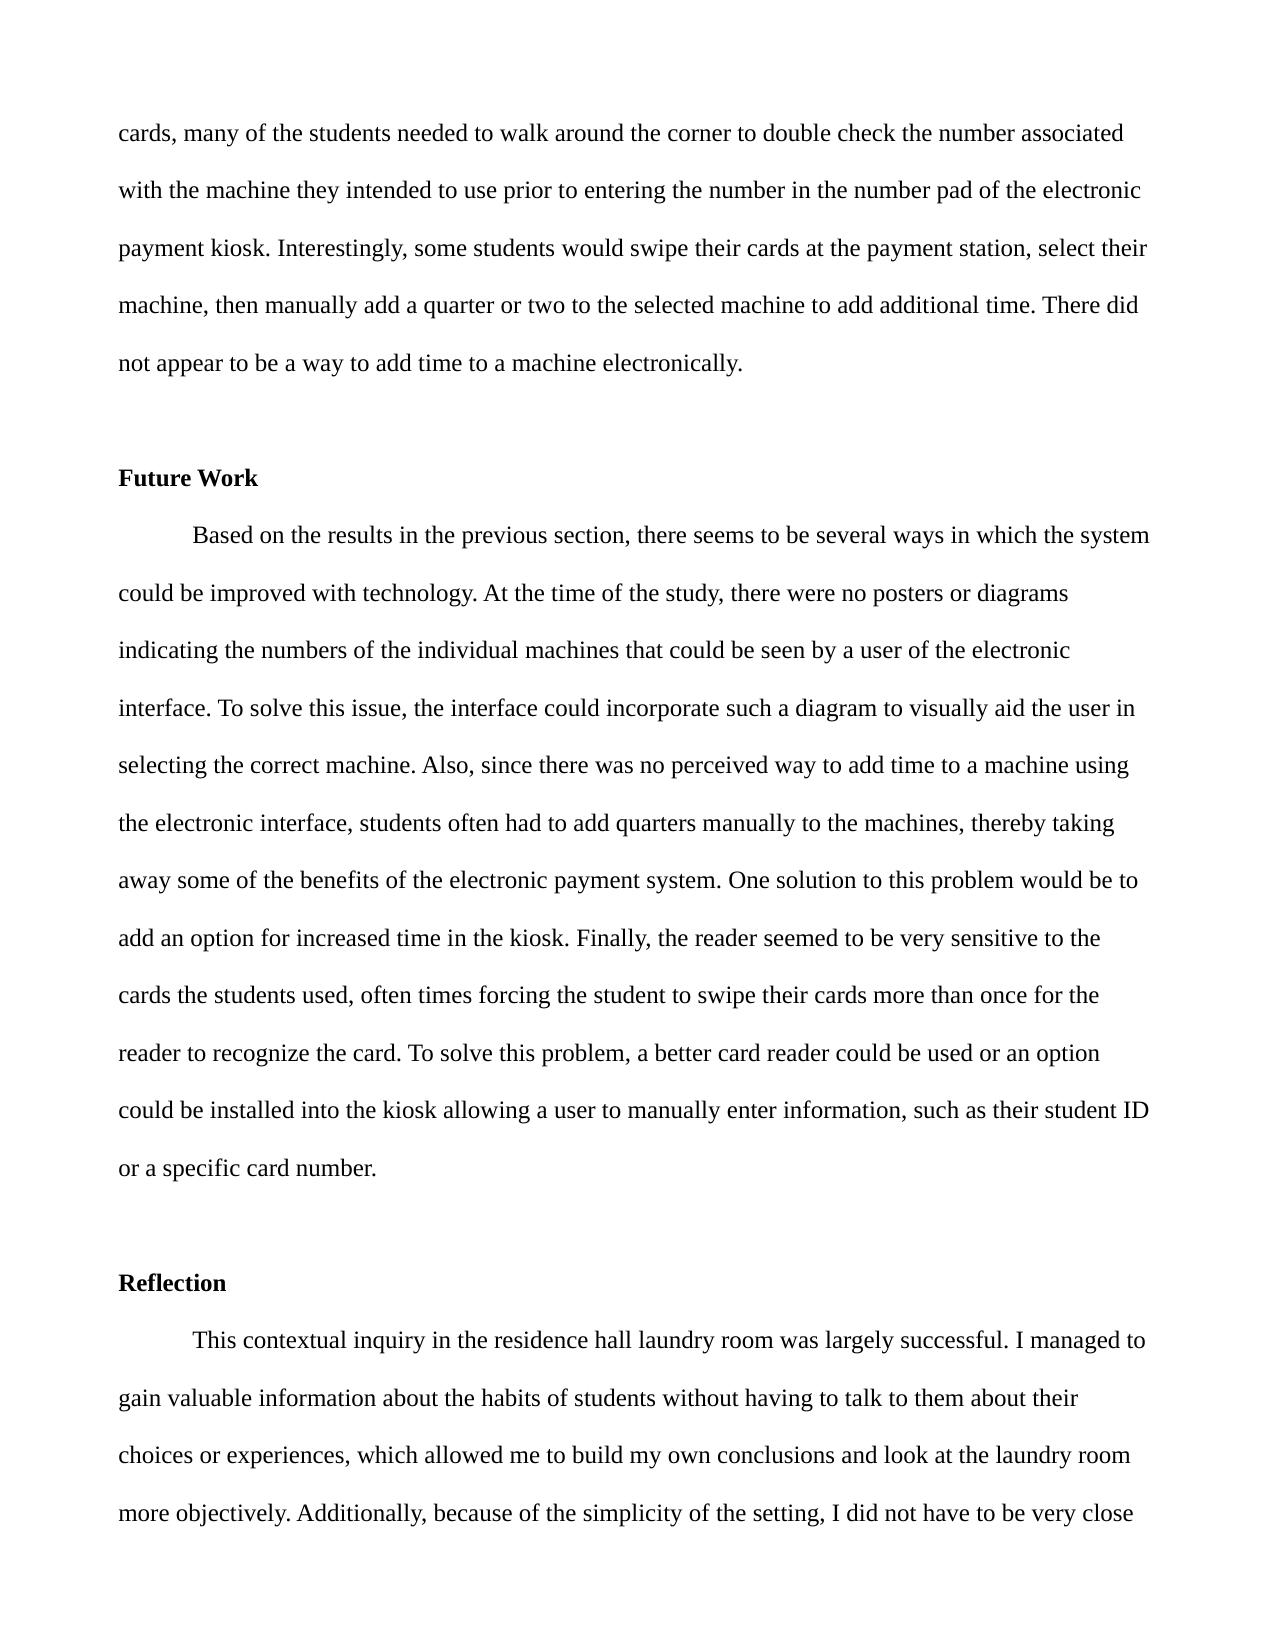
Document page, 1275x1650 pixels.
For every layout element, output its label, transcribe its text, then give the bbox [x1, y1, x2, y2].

text Based on the results in the previous section, there seems to be several ways in which the system could be improved with technology. At the time of the study, there were no posters or diagrams indicating the numbers of the individual machines that could be seen by a user of the electronic interface. To solve this issue, the interface could incorporate such a diagram to visually aid the user in selecting the correct machine. Also, since there was no perceived way to add time to a machine using the electronic interface, students often had to add quarters manually to the machines, thereby taking away some of the benefits of the electronic payment system. One solution to this problem would be to add an option for increased time in the kiosk. Finally, the reader seemed to be very sensitive to the cards the students used, often times forcing the student to swipe their cards more than once for the reader to recognize the card. To solve this problem, a better card reader could be used or an option could be installed into the kiosk allowing a user to manually enter information, such as their student ID or a specific card number. [118, 521, 1157, 1182]
text cards, many of the students needed to walk around the corner to double check the number associated with the machine they intended to use prior to entering the number in the number pad of the electronic payment kiosk. Interestingly, some students would swipe their cards at the payment station, select their machine, then manually add a quarter or two to the selected machine to add additional time. There did not appear to be a way to add time to a machine electronically. [118, 118, 1157, 377]
text Reflection [118, 1268, 1157, 1297]
text This contextual inquiry in the residence hall laundry room was largely successful. I managed to gain valuable information about the habits of students without having to talk to them about their choices or experiences, which allowed me to build my own conclusions and look at the laundry room more objectively. Additionally, because of the simplicity of the setting, I did not have to be very close [118, 1326, 1157, 1527]
text Future Work [118, 463, 1157, 492]
